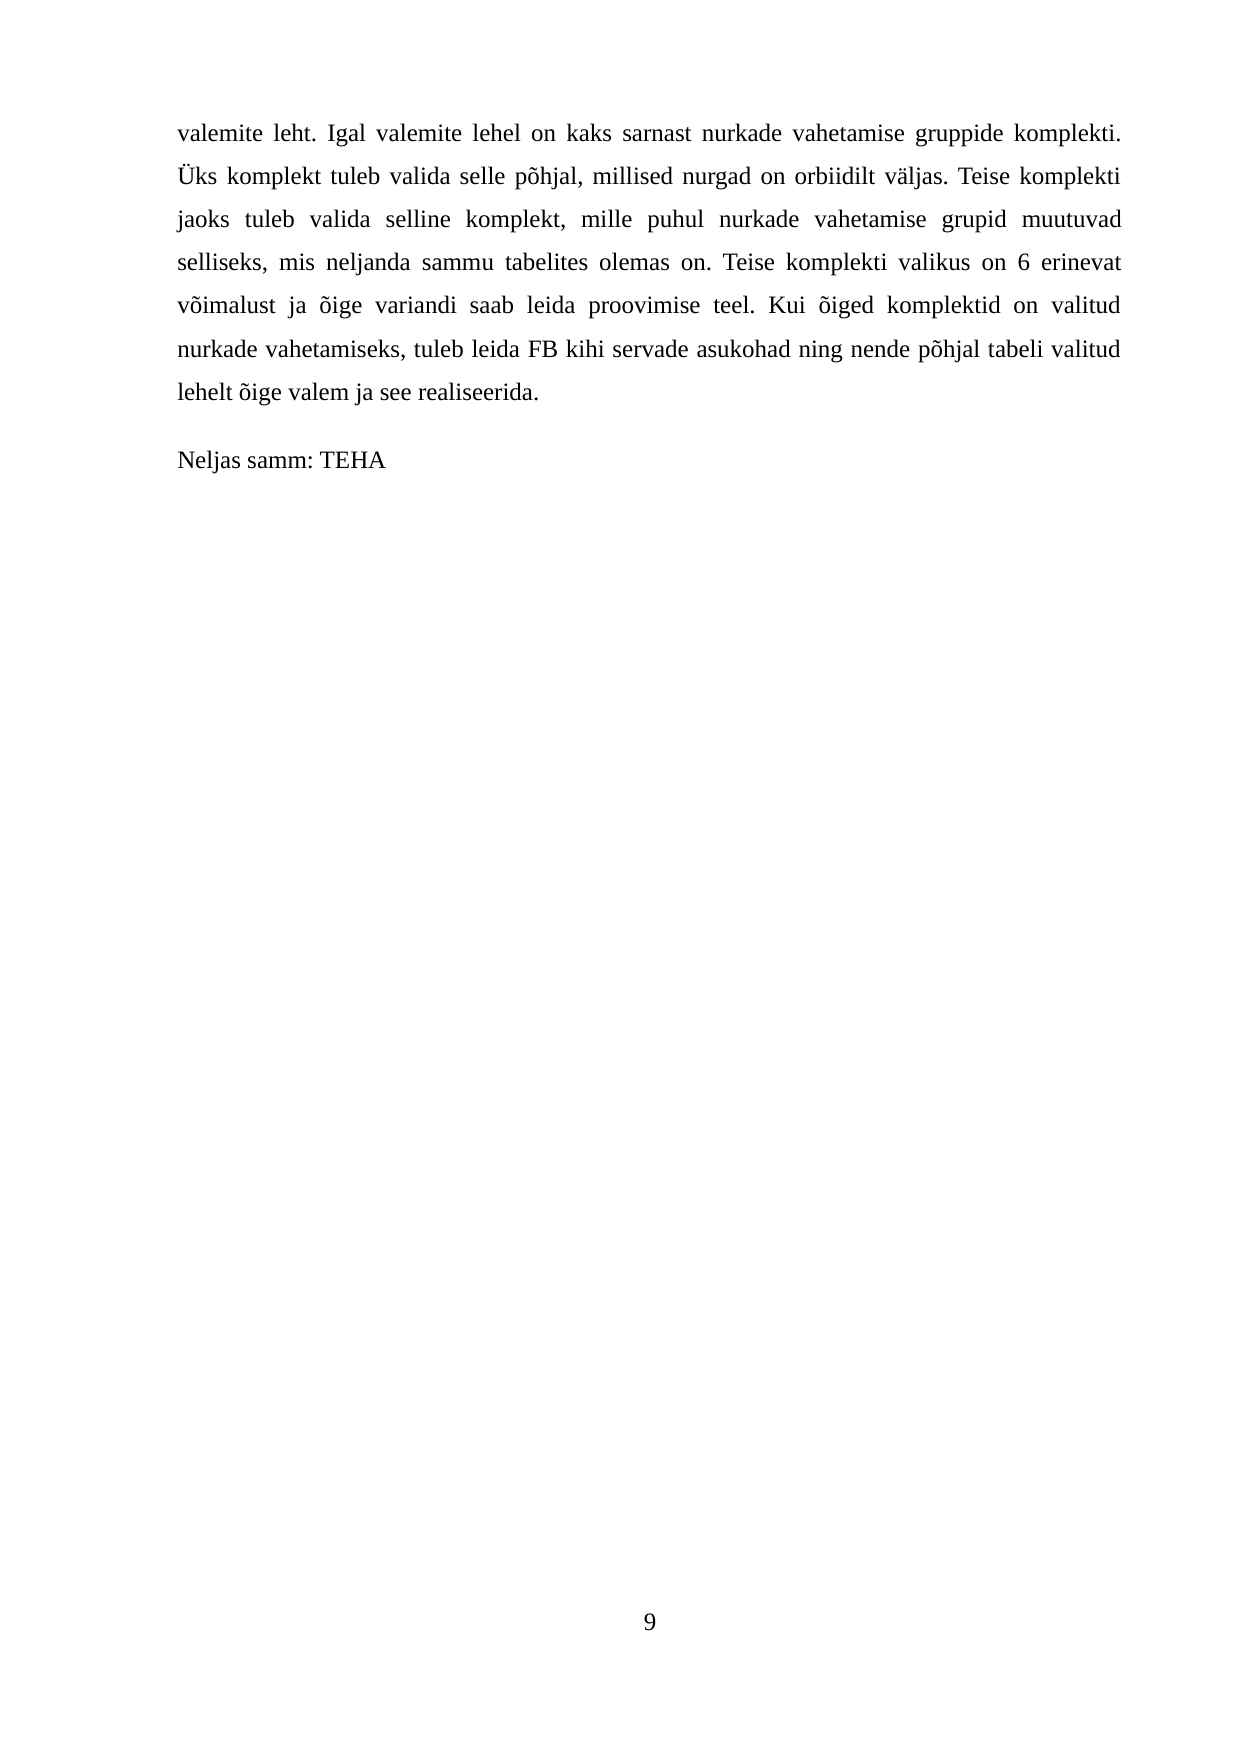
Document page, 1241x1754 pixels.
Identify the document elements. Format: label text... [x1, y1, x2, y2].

text Neljas samm: TEHA [177, 445, 1122, 473]
text valemite leht. Igal valemite lehel on kaks sarnast nurkade vahetamise gruppide komplekti. Üks komplekt tuleb valida selle põhjal, millised nurgad on orbiidilt väljas. Teise komplekti jaoks tuleb valida selline komplekt, mille puhul nurkade vahetamise grupid muutuvad selliseks, mis neljanda sammu tabelites olemas on. Teise komplekti valikus on 6 erinevat võimalust ja õige variandi saab leida proovimise teel. Kui õiged komplektid on valitud nurkade vahetamiseks, tuleb leida FB kihi servade asukohad ning nende põhjal tabeli valitud lehelt õige valem ja see realiseerida. [177, 118, 1122, 406]
